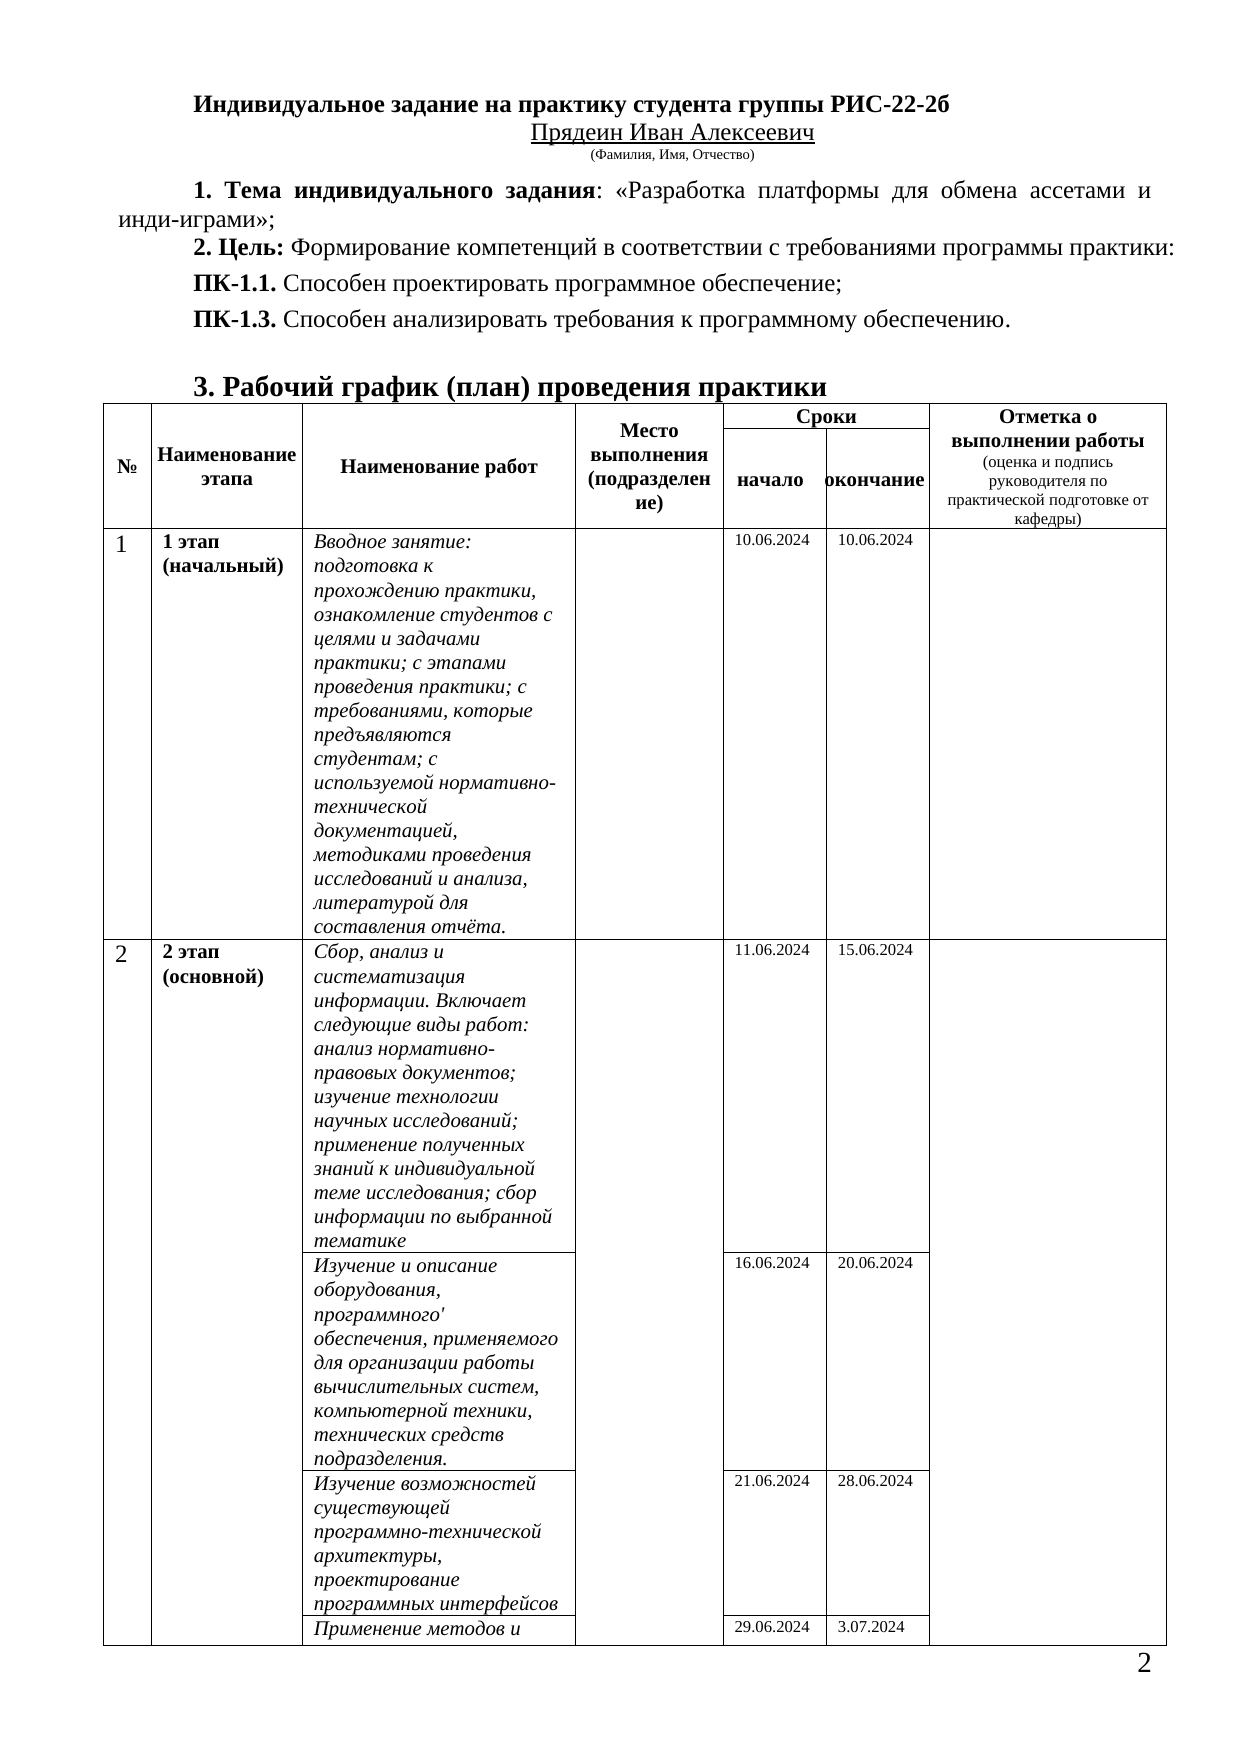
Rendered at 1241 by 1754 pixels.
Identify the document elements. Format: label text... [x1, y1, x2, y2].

table_cell начало [724, 429, 826, 528]
table_cell Применение методов и [303, 1616, 575, 1644]
table_cell 15.06.2024 [827, 940, 929, 1252]
table_cell 16.06.2024 [724, 1253, 826, 1470]
table_header Сроки [724, 404, 929, 428]
text Прядеин Иван Алексеевич [118, 117, 1152, 146]
table_header Наименование работ [303, 404, 575, 528]
table_cell 20.06.2024 [827, 1253, 929, 1470]
text (Фамилия, Имя, Отчество) [118, 146, 1152, 175]
table_cell окончание [827, 429, 929, 528]
text ПК-1.1. Способен проектировать программное обеспечение; [118, 268, 1152, 297]
table_cell 10.06.2024 [724, 529, 826, 938]
table_cell 1 этап (начальный) [152, 529, 302, 938]
table_cell [930, 940, 1166, 1644]
table_cell 10.06.2024 [827, 529, 929, 938]
table_cell 2 [104, 940, 151, 1644]
table_cell Вводное занятие: подготовка к прохождению практики, ознакомление студентов с целями и задачами практики; с этапами проведения практики; с требованиями, которые предъявляются студентам; с используемой нормативно-технической документацией, методиками проведения исследований и анализа, литературой для составления отчёта. [303, 529, 575, 938]
table_header Наименование этапа [152, 404, 302, 528]
table_cell 21.06.2024 [724, 1471, 826, 1615]
table_cell 28.06.2024 [827, 1471, 929, 1615]
table_header Отметка о выполнении работы (оценка и подпись руководителя по практической подготовке от кафедры) [930, 404, 1166, 528]
text ПК-1.3. Способен анализировать требования к программному обеспечению. [118, 304, 1152, 333]
table_cell 2 этап (основной) [152, 940, 302, 1644]
table_header № [104, 404, 151, 528]
text 1. Тема индивидуального задания: «Разработка платформы для обмена ассетами и инди-играми»; [118, 175, 1152, 232]
table_cell [930, 529, 1166, 938]
table_cell 1 [104, 529, 151, 938]
text 2. Цель: Формирование компетенций в соответствии с требованиями программы практики: [118, 232, 1181, 261]
table_cell 11.06.2024 [724, 940, 826, 1252]
table_cell Изучение возможностей существующей программно-технической архитектуры, проектирование программных интерфейсов [303, 1471, 575, 1615]
table_cell 3.07.2024 [827, 1616, 929, 1644]
table_header Место выполнения (подразделение) [576, 404, 723, 528]
table_cell [576, 940, 723, 1644]
table_cell Сбор, анализ и систематизация информации. Включает следующие виды работ: анализ нормативно-правовых документов; изучение технологии научных исследований; применение полученных знаний к индивидуальной теме исследования; сбор информации по выбранной тематике [303, 940, 575, 1252]
text 3. Рабочий график (план) проведения практики [118, 369, 1152, 402]
table_cell 29.06.2024 [724, 1616, 826, 1644]
table_cell [576, 529, 723, 938]
text Индивидуальное задание на практику студента группы РИС-22-2б [118, 89, 1152, 117]
table_cell Изучение и описание оборудования, программного' обеспечения, применяемого для организации работы вычислительных систем, компьютерной техники, технических средств подразделения. [303, 1253, 575, 1470]
